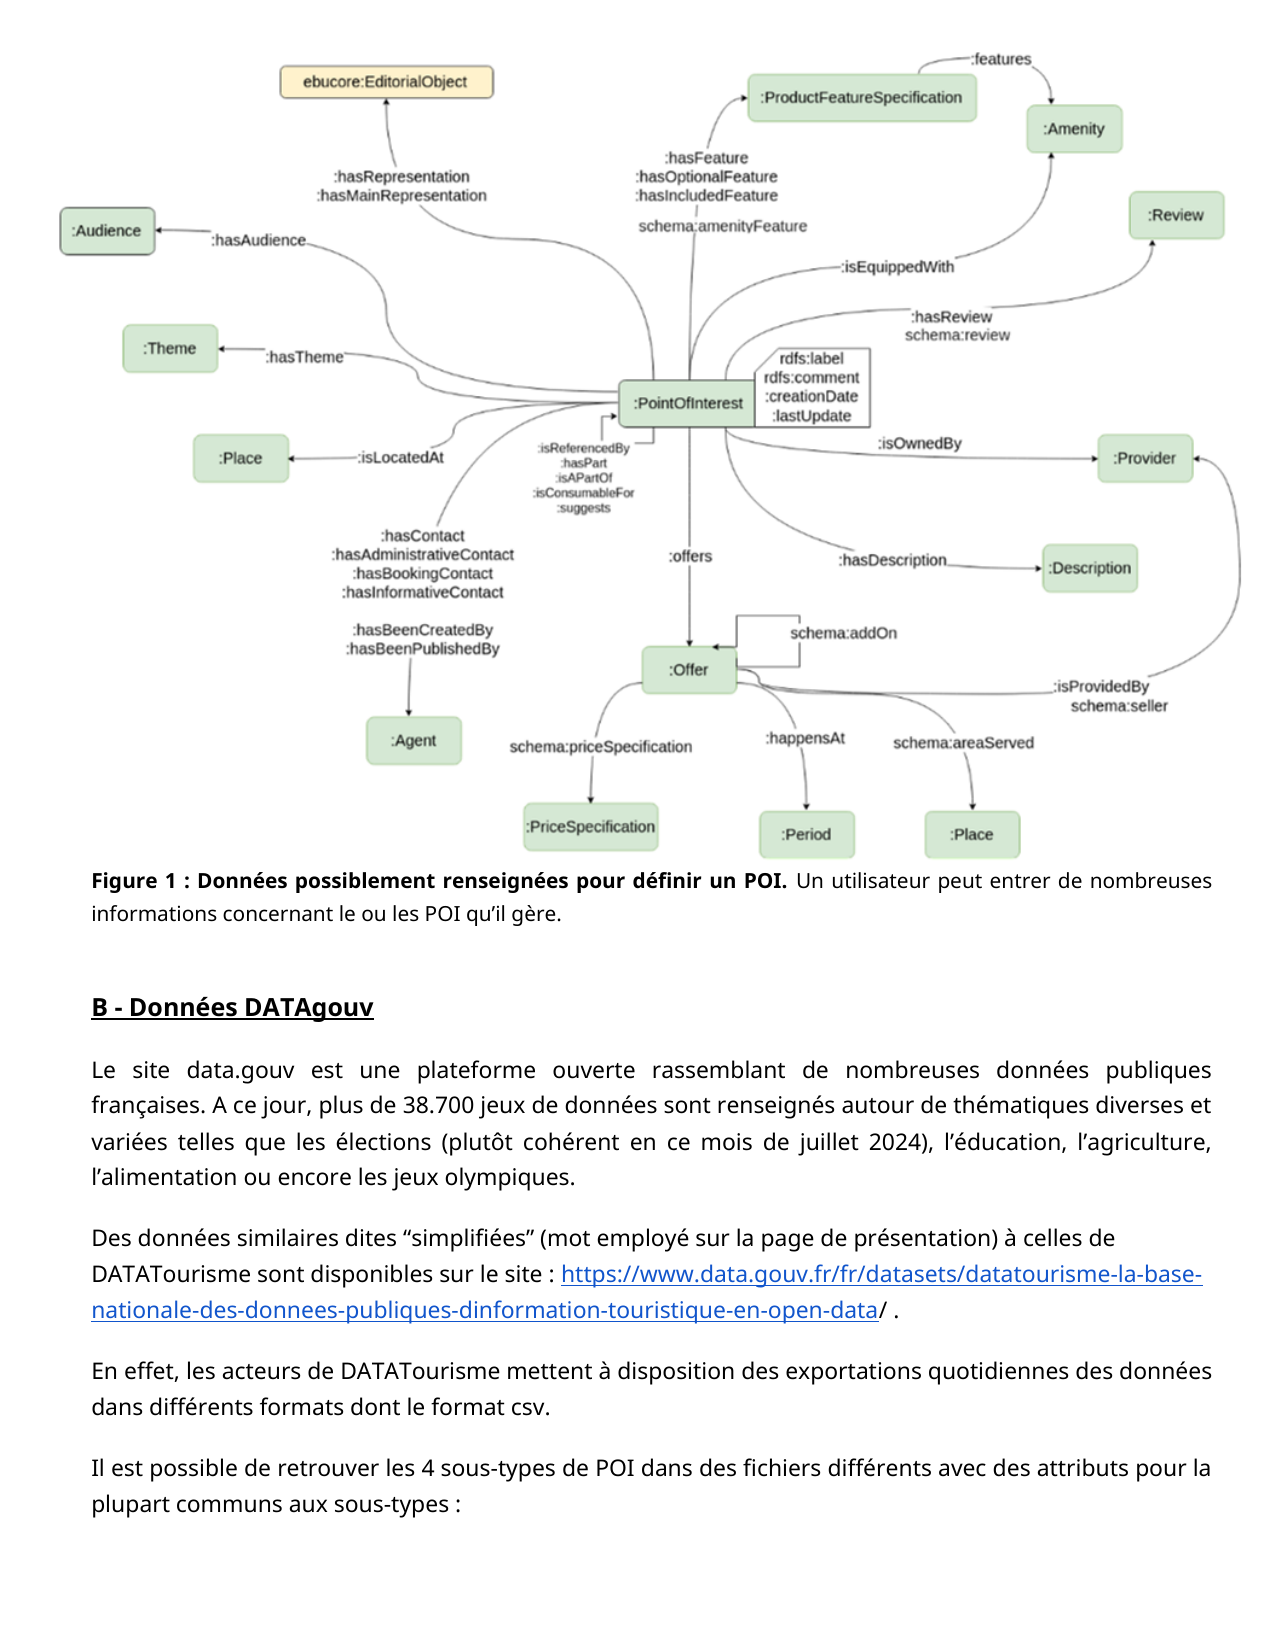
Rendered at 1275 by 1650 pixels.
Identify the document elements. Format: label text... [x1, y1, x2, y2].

text B - Données DATAgouv [91, 989, 1213, 1023]
text Des données similaires dites “simplifiées” (mot employé sur la page de présentation) à celles de DATATourisme sont disponibles sur le site : https://www.data.gouv.fr/fr/datasets/datatourisme-la-base-nationale-des-donnees-publiques-dinformation-touristique-en-open-data/ . [91, 1222, 1213, 1325]
text Le site data.gouv est une plateforme ouverte rassemblant de nombreuses données publiques françaises. A ce jour, plus de 38.700 jeux de données sont renseignés autour de thématiques diverses et variées telles que les élections (plutôt cohérent en ce mois de juillet 2024), l’éducation, l’agriculture, l’alimentation ou encore les jeux olympiques. [91, 1053, 1213, 1193]
text En effet, les acteurs de DATATourisme mettent à disposition des exportations quotidiennes des données dans différents formats dont le format csv. [91, 1355, 1213, 1422]
picture [52, 44, 1252, 863]
text Il est possible de retrouver les 4 sous-types de POI dans des fichiers différents avec des attributs pour la plupart communs aux sous-types : [91, 1452, 1213, 1519]
text Figure 1 : Données possiblement renseignées pour définir un POI. Un utilisateur peut entrer de nombreuses informations concernant le ou les POI qu’il gère. [91, 867, 1213, 928]
